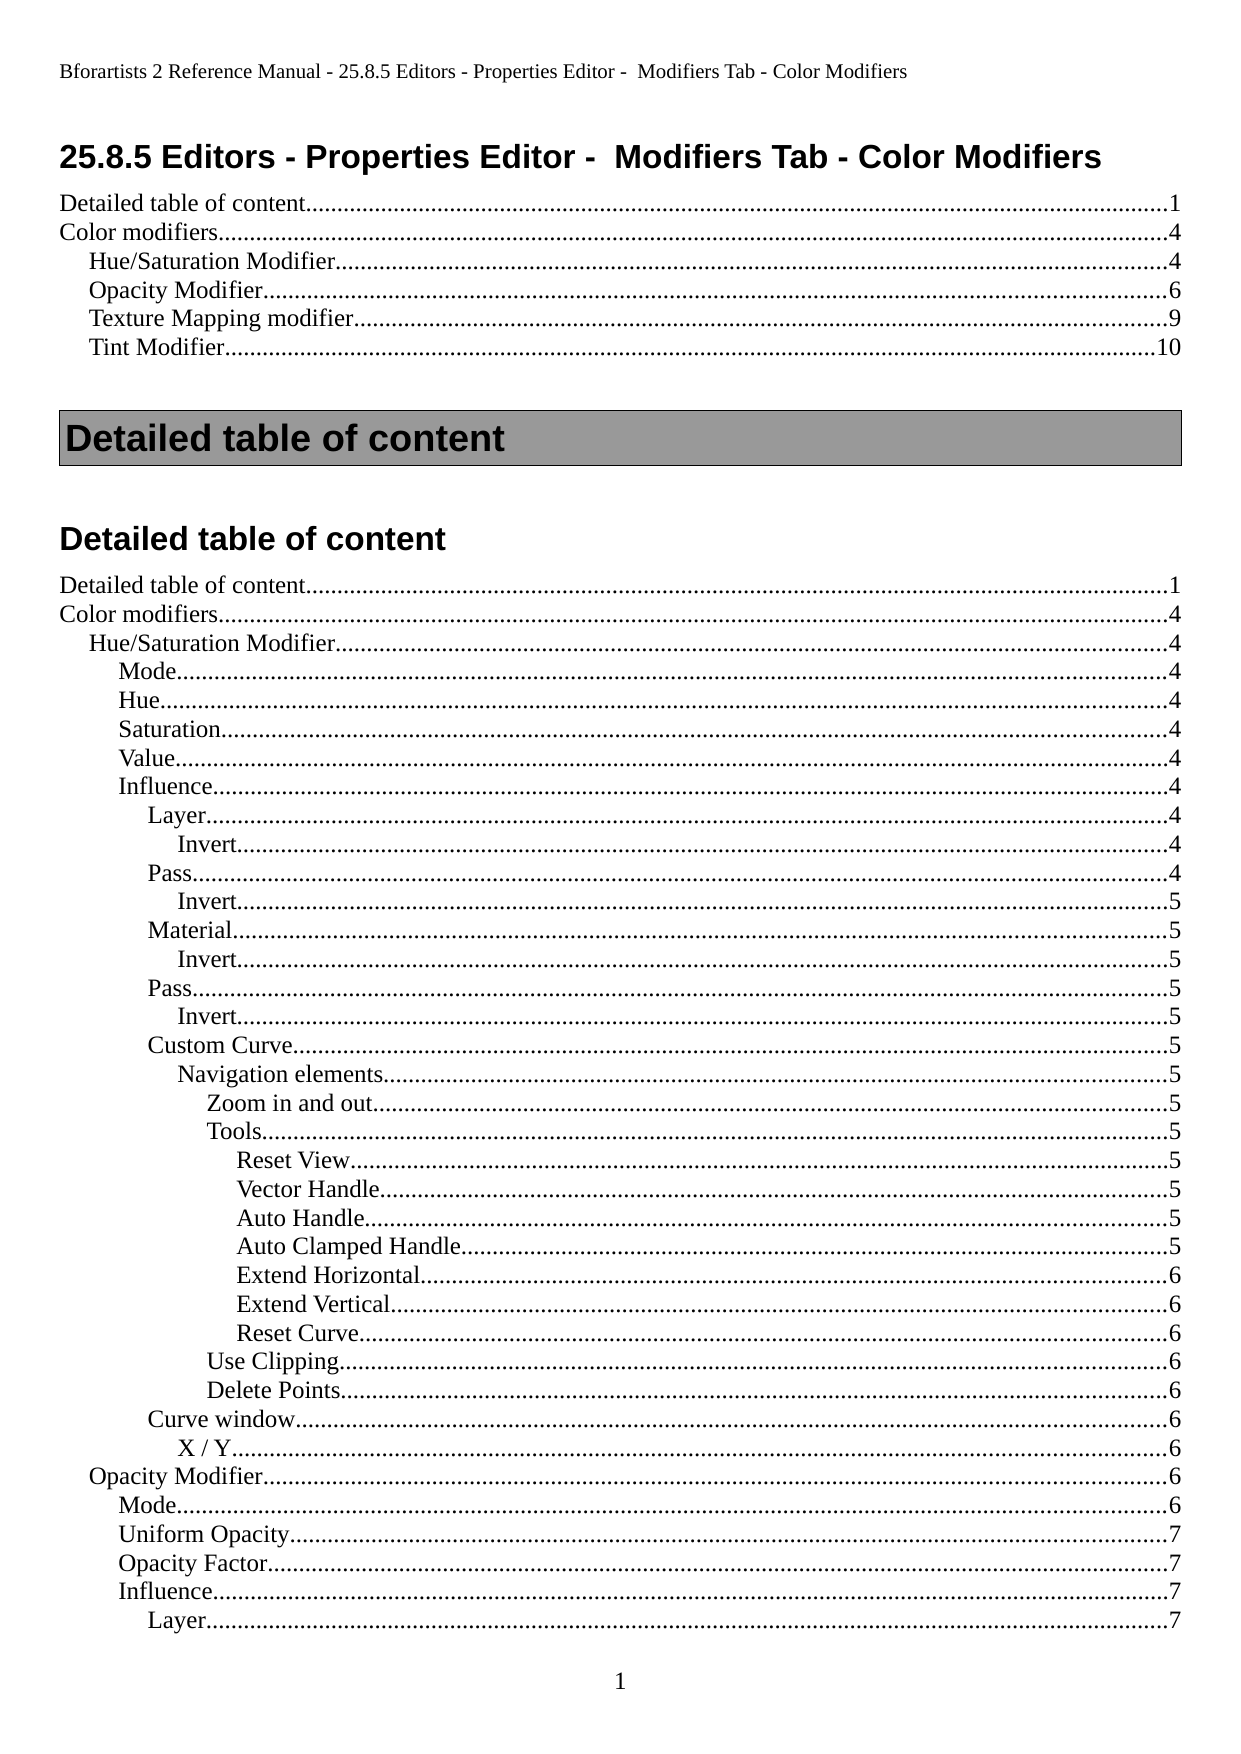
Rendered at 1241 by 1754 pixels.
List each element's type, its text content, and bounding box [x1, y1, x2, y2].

text Reset Curve 6 [236, 1318, 1181, 1346]
text Value 4 [118, 743, 1181, 771]
text Extend Vertical 6 [236, 1289, 1181, 1318]
text Opacity Modifier 6 [88, 275, 1181, 303]
text Uniform Opacity 7 [118, 1519, 1181, 1548]
subtitle Detailed table of content [59, 519, 1181, 558]
text Influence 4 [118, 771, 1181, 800]
text Hue/Saturation Modifier 4 [88, 628, 1181, 656]
text Invert 5 [177, 886, 1181, 915]
text Material 5 [147, 915, 1181, 944]
text Opacity Modifier 6 [88, 1461, 1181, 1490]
text Vector Handle 5 [236, 1174, 1181, 1203]
text Layer 7 [147, 1605, 1181, 1634]
text Detailed table of content 1 [59, 188, 1181, 217]
text Color modifiers 4 [59, 599, 1181, 628]
text Saturation 4 [118, 714, 1181, 743]
text Texture Mapping modifier 9 [88, 303, 1181, 332]
text Navigation elements 5 [177, 1059, 1181, 1088]
text X / Y 6 [177, 1433, 1181, 1461]
text Extend Horizontal 6 [236, 1260, 1181, 1289]
text Invert 5 [177, 944, 1181, 973]
text Hue/Saturation Modifier 4 [88, 246, 1181, 275]
text Invert 4 [177, 829, 1181, 858]
table_header Detailed table of content [60, 411, 1181, 465]
text Pass 4 [147, 858, 1181, 886]
text Mode 6 [118, 1490, 1181, 1519]
text Invert 5 [177, 1001, 1181, 1030]
text Layer 4 [147, 800, 1181, 829]
text Influence 7 [118, 1576, 1181, 1605]
text Reset View 5 [236, 1145, 1181, 1174]
text Use Clipping 6 [206, 1346, 1181, 1375]
text Custom Curve 5 [147, 1030, 1181, 1059]
text Auto Handle 5 [236, 1203, 1181, 1231]
text Color modifiers 4 [59, 217, 1181, 246]
text Hue 4 [118, 685, 1181, 714]
text Zoom in and out 5 [206, 1088, 1181, 1116]
text Tools 5 [206, 1116, 1181, 1145]
text Pass 5 [147, 973, 1181, 1001]
text Detailed table of content 1 [59, 570, 1181, 599]
text Tint Modifier 10 [88, 332, 1181, 361]
text Delete Points 6 [206, 1375, 1181, 1404]
text Auto Clamped Handle 5 [236, 1231, 1181, 1260]
text Opacity Factor 7 [118, 1548, 1181, 1576]
subtitle 25.8.5 Editors - Properties Editor - Modifiers Tab - Color Modifiers [59, 138, 1181, 176]
text Curve window 6 [147, 1404, 1181, 1433]
text Mode 4 [118, 656, 1181, 685]
